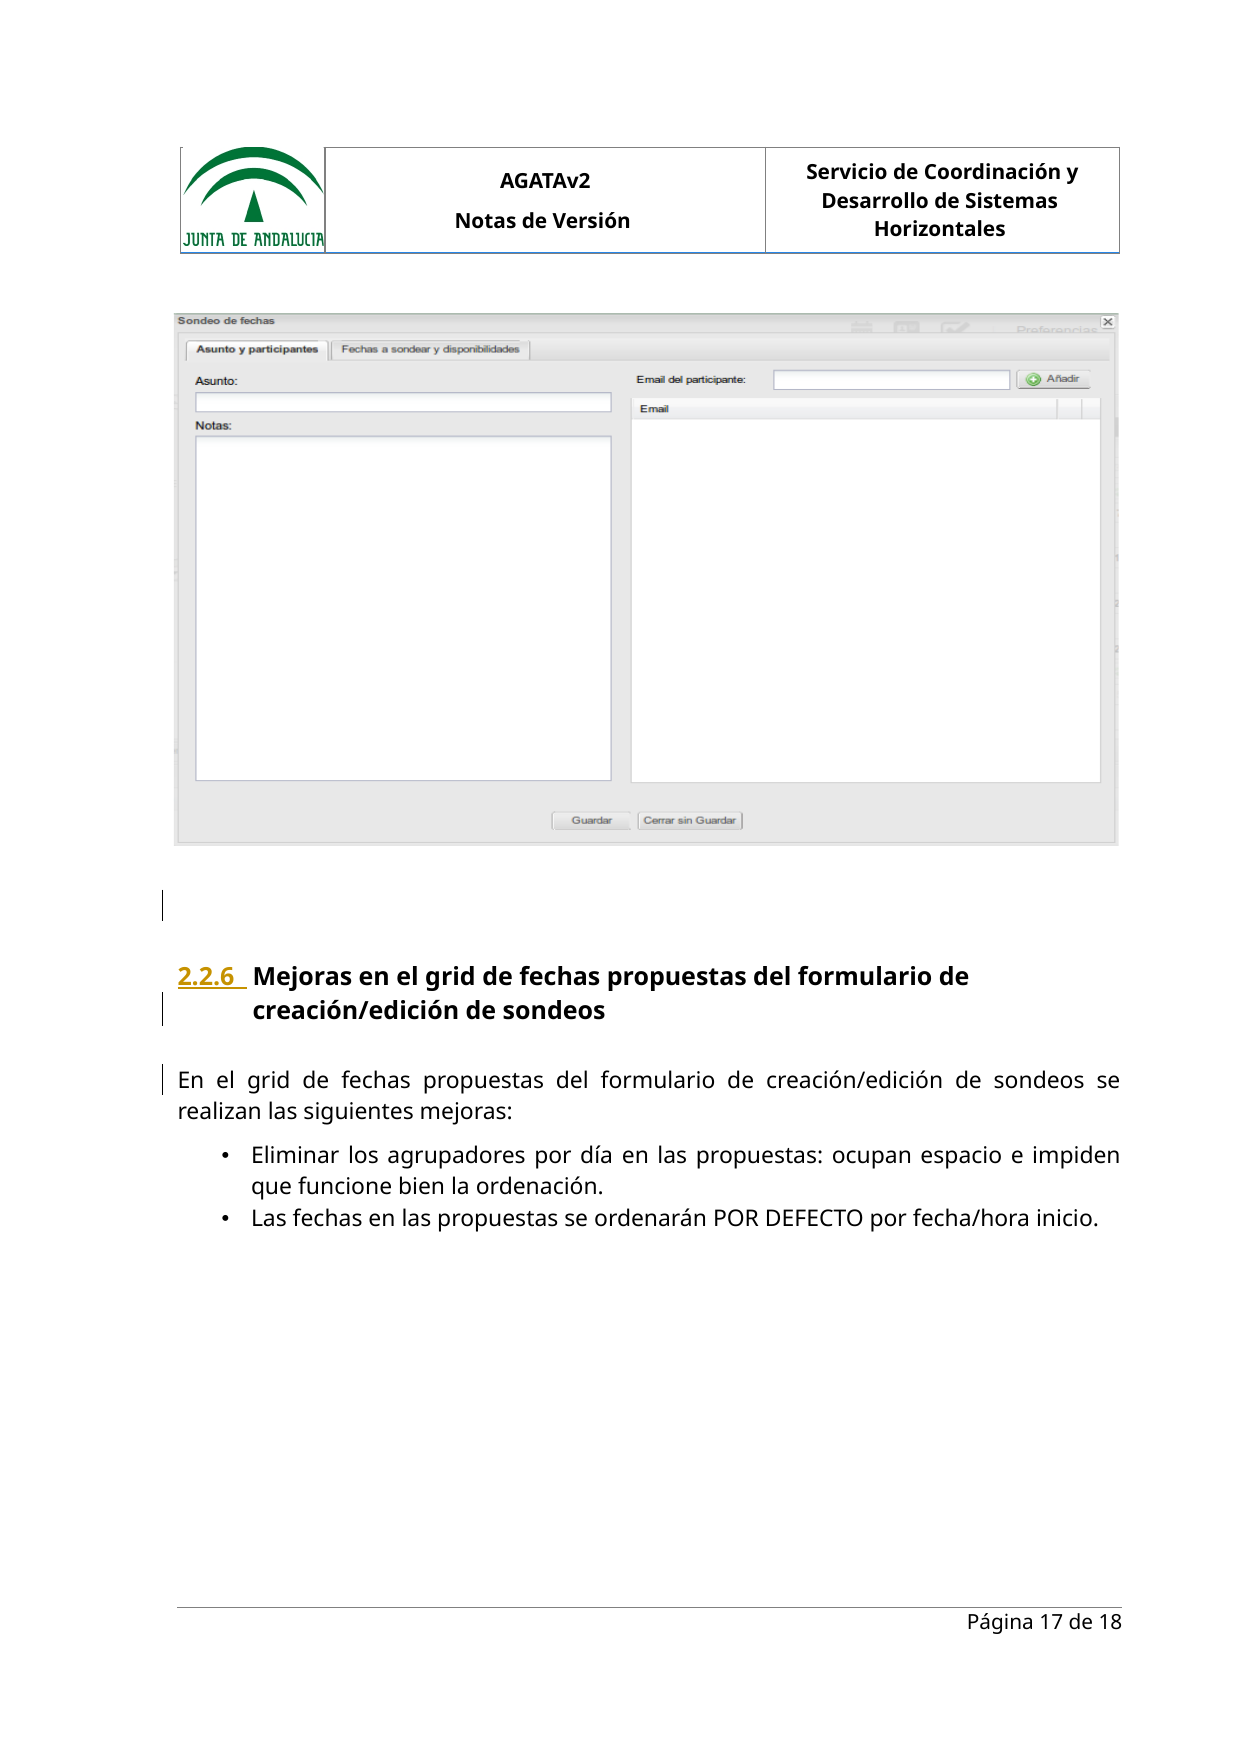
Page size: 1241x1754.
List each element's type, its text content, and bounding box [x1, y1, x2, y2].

picture [183, 147, 324, 246]
subtitle Mejoras en el grid de fechas propuestas del formulario de creación/edición de sondeos [177, 958, 1122, 1026]
picture [173, 313, 1119, 846]
list Las fechas en las propuestas se ordenarán POR DEFECTO por fecha/hora inicio. [221, 1201, 1122, 1233]
text En el grid de fechas propuestas del formulario de creación/edición de sondeos se realizan las siguientes mejoras: [177, 1064, 1122, 1126]
list Eliminar los agrupadores por día en las propuestas: ocupan espacio e impiden que funcione bien la ordenación. [221, 1139, 1122, 1201]
